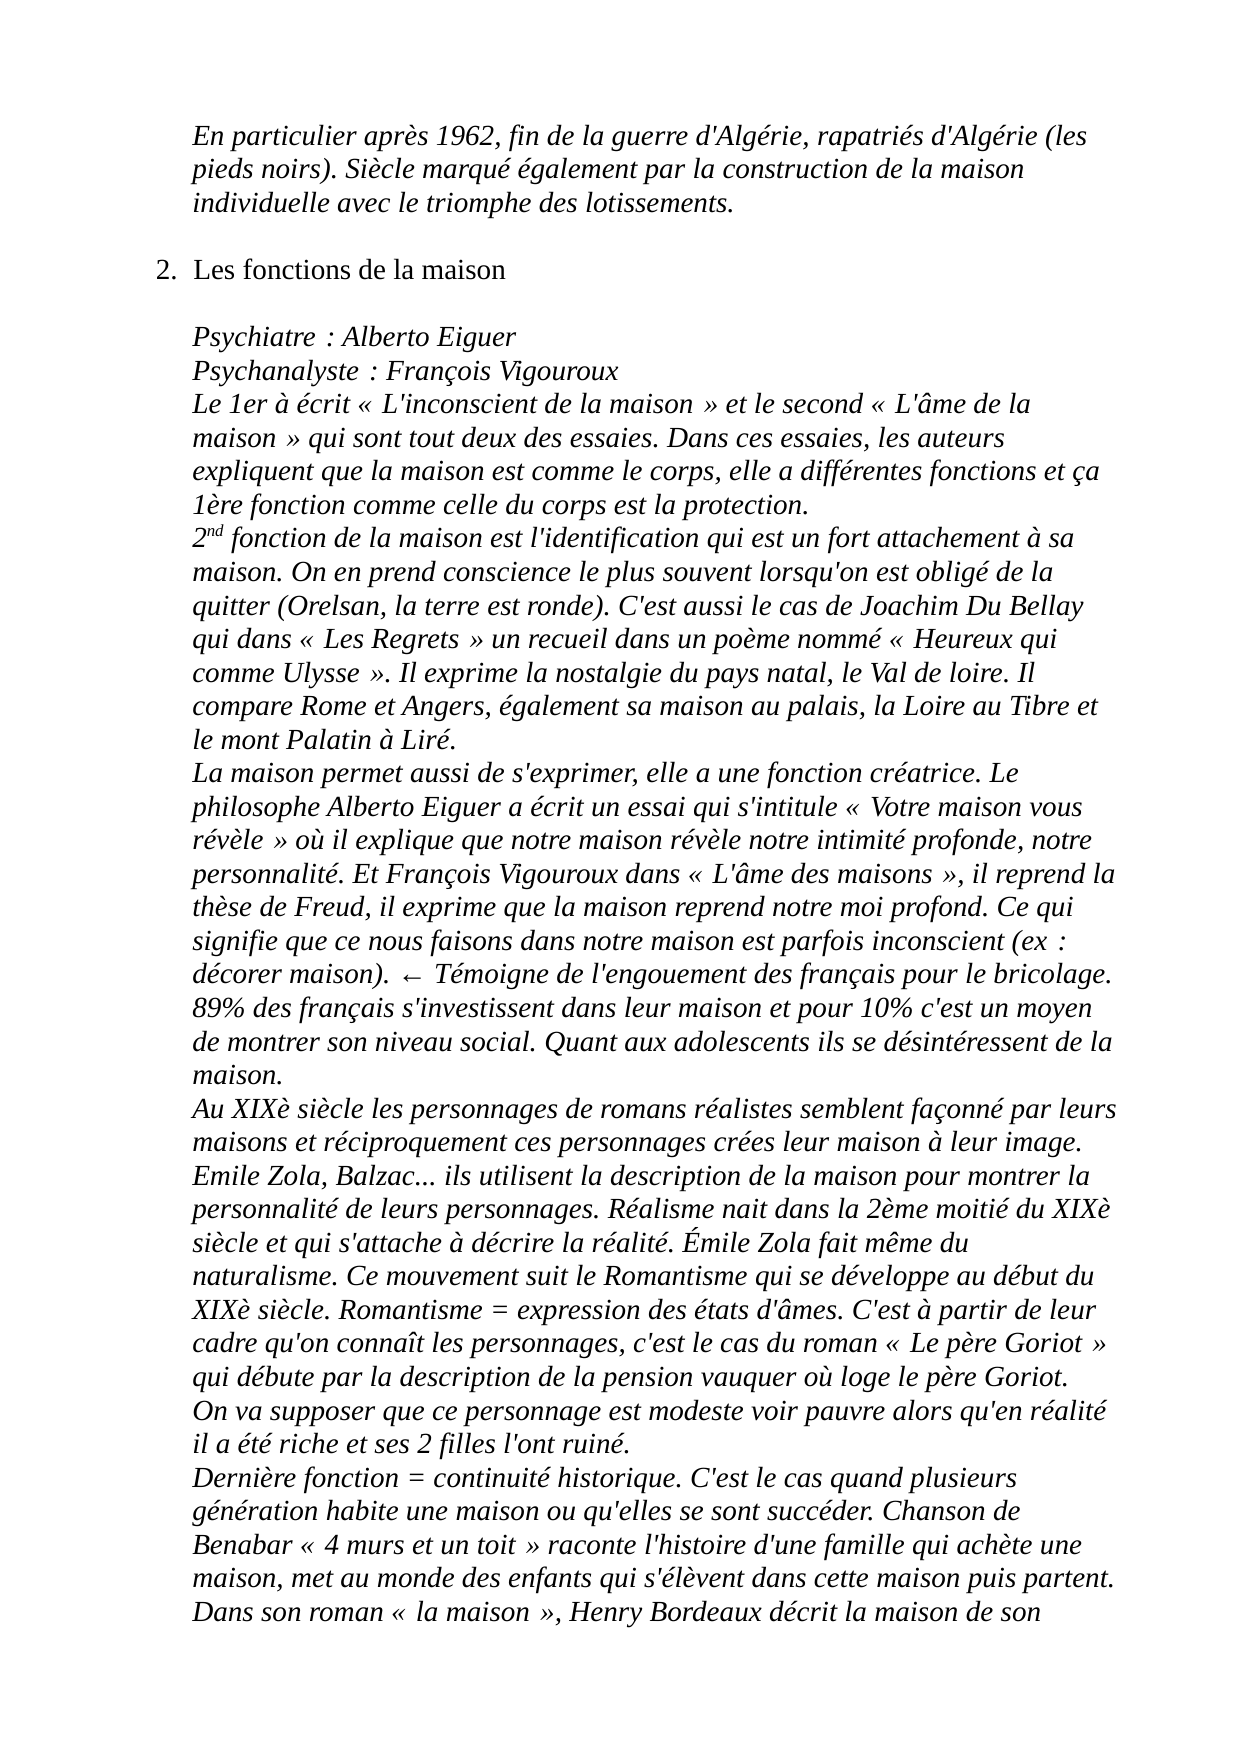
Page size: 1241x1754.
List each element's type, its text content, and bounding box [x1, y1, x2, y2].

text Le 1er à écrit « L'inconscient de la maison » et le second « L'âme de la maison » qui sont tout deux des essaies. Dans ces essaies, les auteurs expliquent que la maison est comme le corps, elle a différentes fonctions et ça 1ère fonction comme celle du corps est la protection. [118, 386, 1122, 521]
text En particulier après 1962, fin de la guerre d'Algérie, rapatriés d'Algérie (les pieds noirs). Siècle marqué également par la construction de la maison individuelle avec le triomphe des lotissements. [118, 118, 1122, 219]
text Emile Zola, Balzac... ils utilisent la description de la maison pour montrer la personnalité de leurs personnages. Réalisme nait dans la 2ème moitié du XIXè siècle et qui s'attache à décrire la réalité. Émile Zola fait même du naturalisme. Ce mouvement suit le Romantisme qui se développe au début du XIXè siècle. Romantisme = expression des états d'âmes. C'est à partir de leur cadre qu'on connaît les personnages, c'est le cas du roman « Le père Goriot » qui débute par la description de la pension vauquer où loge le père Goriot. [118, 1158, 1122, 1393]
list Les fonctions de la maison [156, 252, 1122, 286]
text On va supposer que ce personnage est modeste voir pauvre alors qu'en réalité il a été riche et ses 2 filles l'ont ruiné. [118, 1393, 1122, 1460]
text La maison permet aussi de s'exprimer, elle a une fonction créatrice. Le philosophe Alberto Eiguer a écrit un essai qui s'intitule « Votre maison vous révèle » où il explique que notre maison révèle notre intimité profonde, notre personnalité. Et François Vigouroux dans « L'âme des maisons », il reprend la thèse de Freud, il exprime que la maison reprend notre moi profond. Ce qui signifie que ce nous faisons dans notre maison est parfois inconscient (ex : décorer maison). ← Témoigne de l'engouement des français pour le bricolage. [118, 755, 1122, 990]
text Dans son roman « la maison », Henry Bordeaux décrit la maison de son [118, 1594, 1122, 1627]
text Au XIXè siècle les personnages de romans réalistes semblent façonné par leurs maisons et réciproquement ces personnages crées leur maison à leur image. [118, 1091, 1122, 1158]
text 2nd fonction de la maison est l'identification qui est un fort attachement à sa maison. On en prend conscience le plus souvent lorsqu'on est obligé de la quitter (Orelsan, la terre est ronde). C'est aussi le cas de Joachim Du Bellay qui dans « Les Regrets » un recueil dans un poème nommé « Heureux qui comme Ulysse ». Il exprime la nostalgie du pays natal, le Val de loire. Il compare Rome et Angers, également sa maison au palais, la Loire au Tibre et le mont Palatin à Liré. [118, 521, 1122, 755]
text Psychiatre : Alberto Eiguer [118, 319, 1122, 353]
text Dernière fonction = continuité historique. C'est le cas quand plusieurs génération habite une maison ou qu'elles se sont succéder. Chanson de Benabar « 4 murs et un toit » raconte l'histoire d'une famille qui achète une maison, met au monde des enfants qui s'élèvent dans cette maison puis partent. [118, 1460, 1122, 1594]
text Psychanalyste : François Vigouroux [118, 353, 1122, 386]
text 89% des français s'investissent dans leur maison et pour 10% c'est un moyen de montrer son niveau social. Quant aux adolescents ils se désintéressent de la maison. [118, 990, 1122, 1091]
